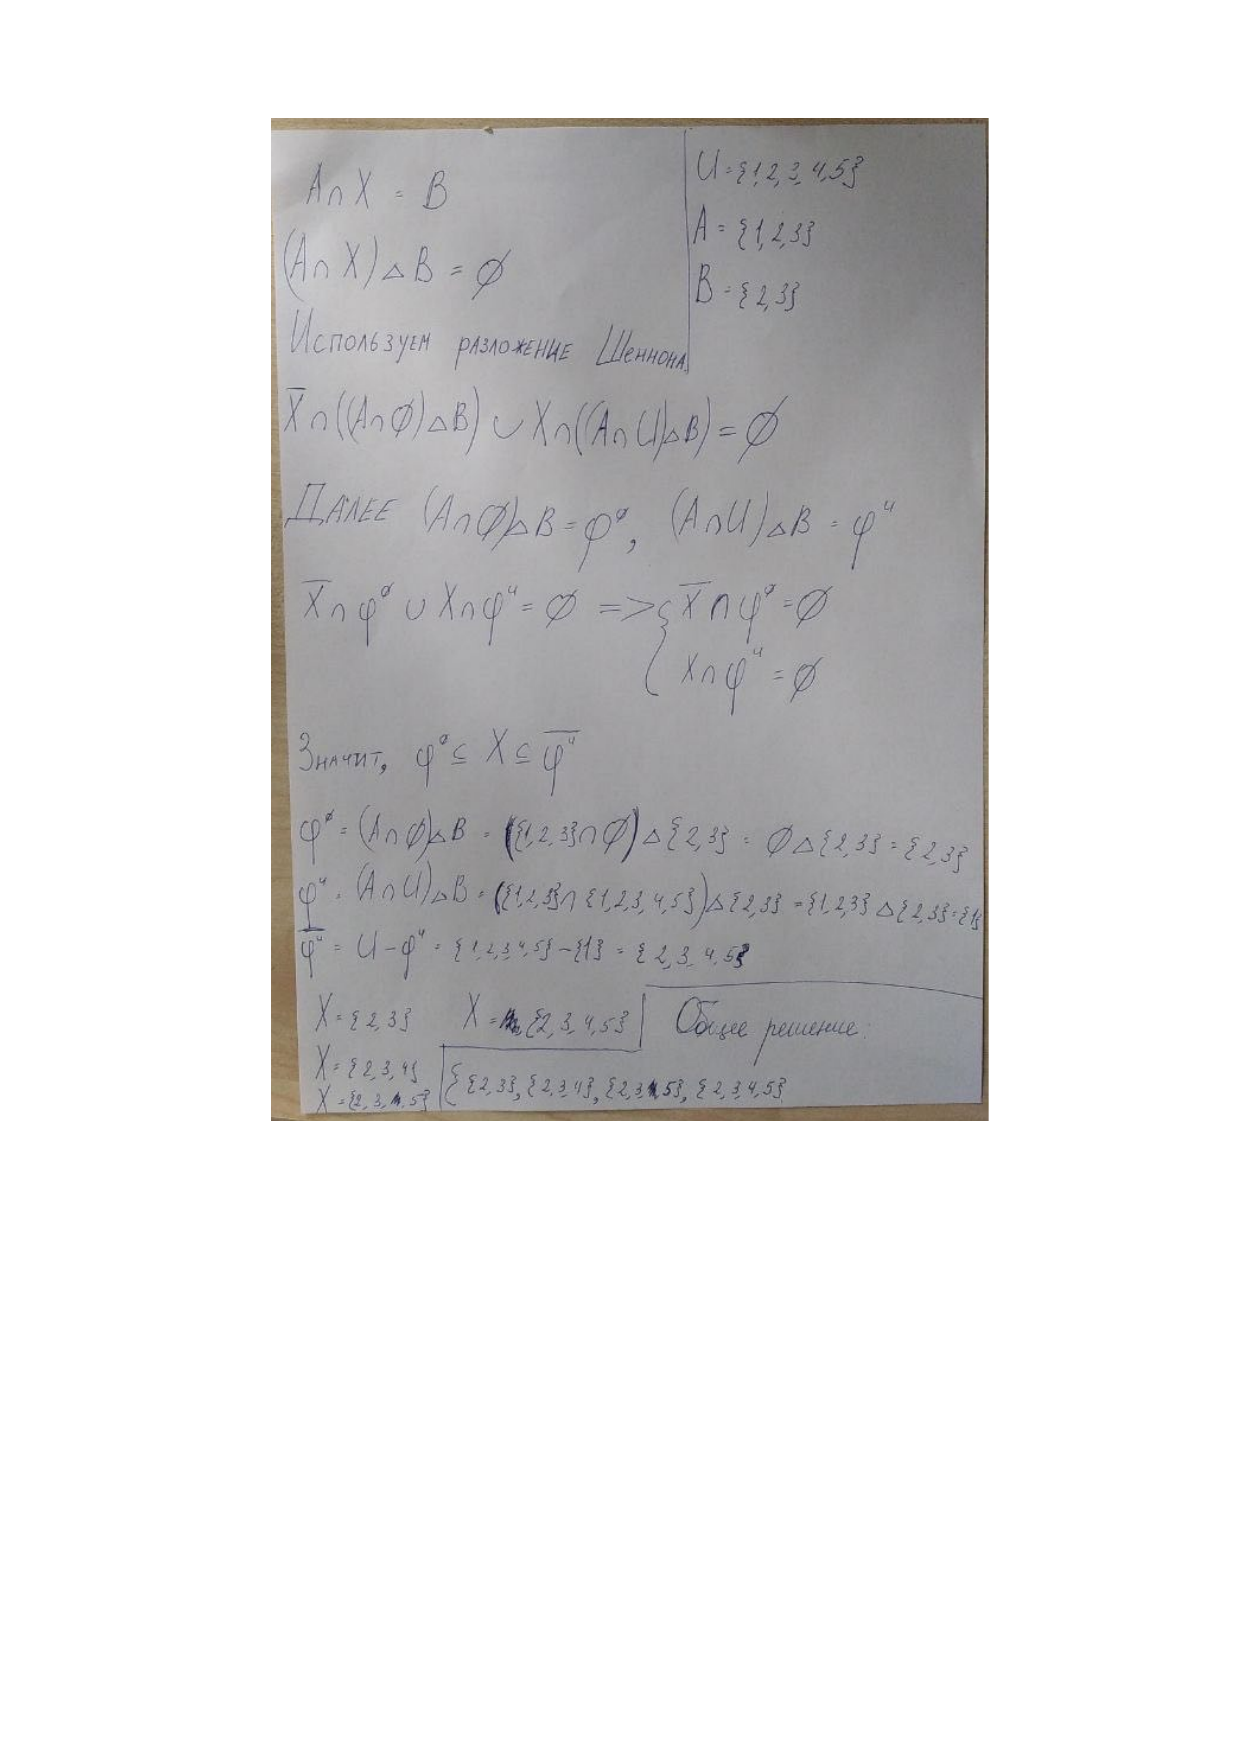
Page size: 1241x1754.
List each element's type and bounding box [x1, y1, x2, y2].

picture [271, 118, 989, 1121]
